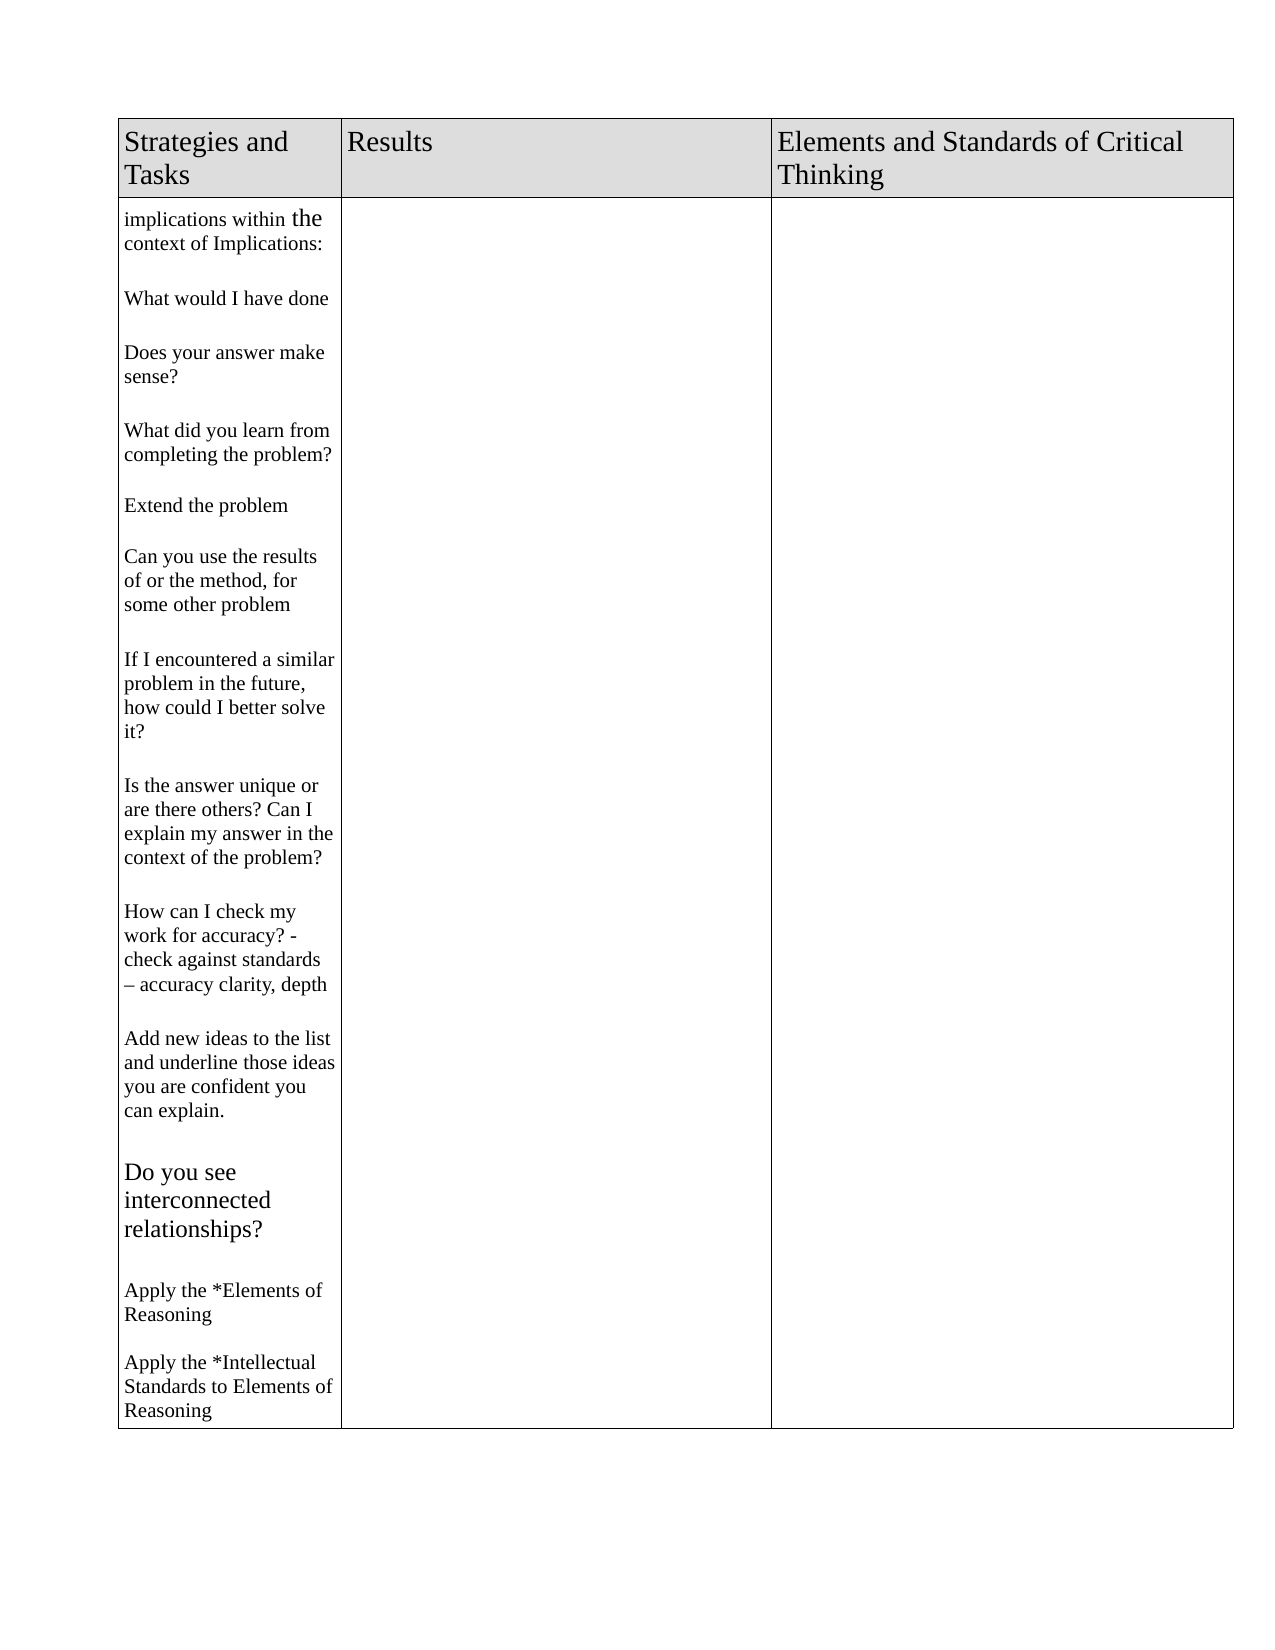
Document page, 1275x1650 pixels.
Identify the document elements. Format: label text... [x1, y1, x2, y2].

table_header Strategies and Tasks [119, 119, 341, 197]
table_header Elements and Standards of Critical Thinking [772, 119, 1233, 197]
table_cell [772, 198, 1233, 1428]
table_header Results [342, 119, 771, 197]
table_cell [342, 198, 771, 1428]
table_cell implications within the context of Implications: What would I have done Does your answer make sense? What did you learn from completing the problem? Extend the problem Can you use the results of or the method, for some other problem If I encountered a similar problem in the future, how could I better solve it? Is the answer unique or are there others? Can I explain my answer in the context of the problem? How can I check my work for accuracy? - check against standards – accuracy clarity, depth Add new ideas to the list and underline those ideas you are confident you can explain. Do you see interconnected relationships? Apply the *Elements of Reasoning Apply the *Intellectual Standards to Elements of Reasoning [119, 198, 341, 1428]
